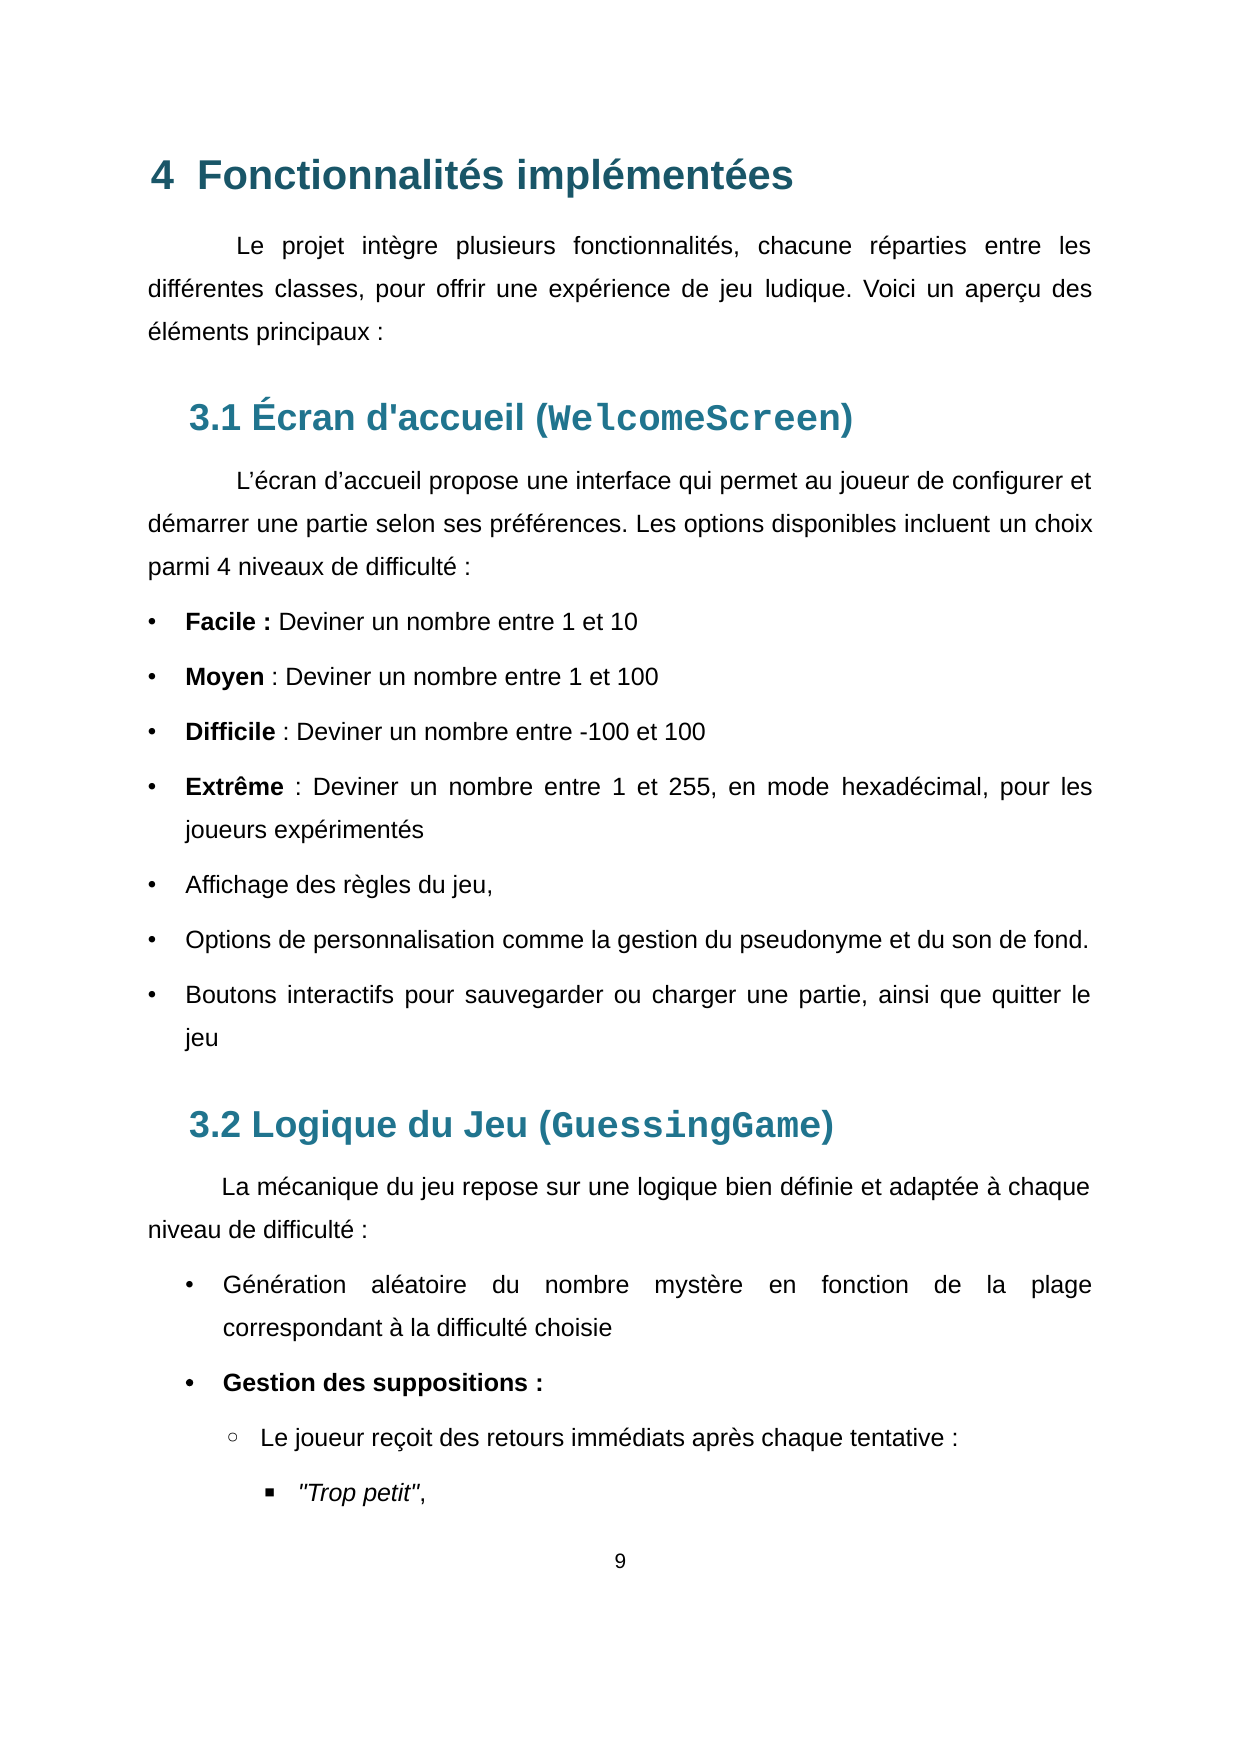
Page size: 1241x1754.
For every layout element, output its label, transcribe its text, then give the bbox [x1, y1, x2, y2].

list Le joueur reçoit des retours immédiats après chaque tentative : [223, 1423, 1093, 1452]
list Génération aléatoire du nombre mystère en fonction de la plage correspondant à la difficulté choisie [185, 1270, 1093, 1342]
list "Trop petit", [260, 1478, 1093, 1507]
list Boutons interactifs pour sauvegarder ou charger une partie, ainsi que quitter le jeu [148, 980, 1093, 1052]
text L’écran d’accueil propose une interface qui permet au joueur de configurer et démarrer une partie selon ses préférences. Les options disponibles incluent un choix parmi 4 niveaux de difficulté : [148, 466, 1093, 581]
subtitle 3.2 Logique du Jeu (GuessingGame) [189, 1102, 1087, 1148]
list Affichage des règles du jeu, [148, 870, 1093, 899]
subtitle Fonctionnalités implémentées [148, 148, 1093, 201]
list Moyen : Deviner un nombre entre 1 et 100 [148, 662, 1093, 691]
list Extrême : Deviner un nombre entre 1 et 255, en mode hexadécimal, pour les joueurs expérimentés [148, 772, 1093, 844]
list Gestion des suppositions : [185, 1368, 1093, 1397]
text La mécanique du jeu repose sur une logique bien définie et adaptée à chaque niveau de difficulté : [148, 1172, 1093, 1244]
list Difficile : Deviner un nombre entre -100 et 100 [148, 717, 1093, 746]
list Options de personnalisation comme la gestion du pseudonyme et du son de fond. [148, 925, 1093, 954]
list Facile : Deviner un nombre entre 1 et 10 [148, 607, 1093, 636]
subtitle 3.1 Écran d'accueil (WelcomeScreen) [189, 396, 1087, 442]
text Le projet intègre plusieurs fonctionnalités, chacune réparties entre les différentes classes, pour offrir une expérience de jeu ludique. Voici un aperçu des éléments principaux : [148, 231, 1093, 346]
